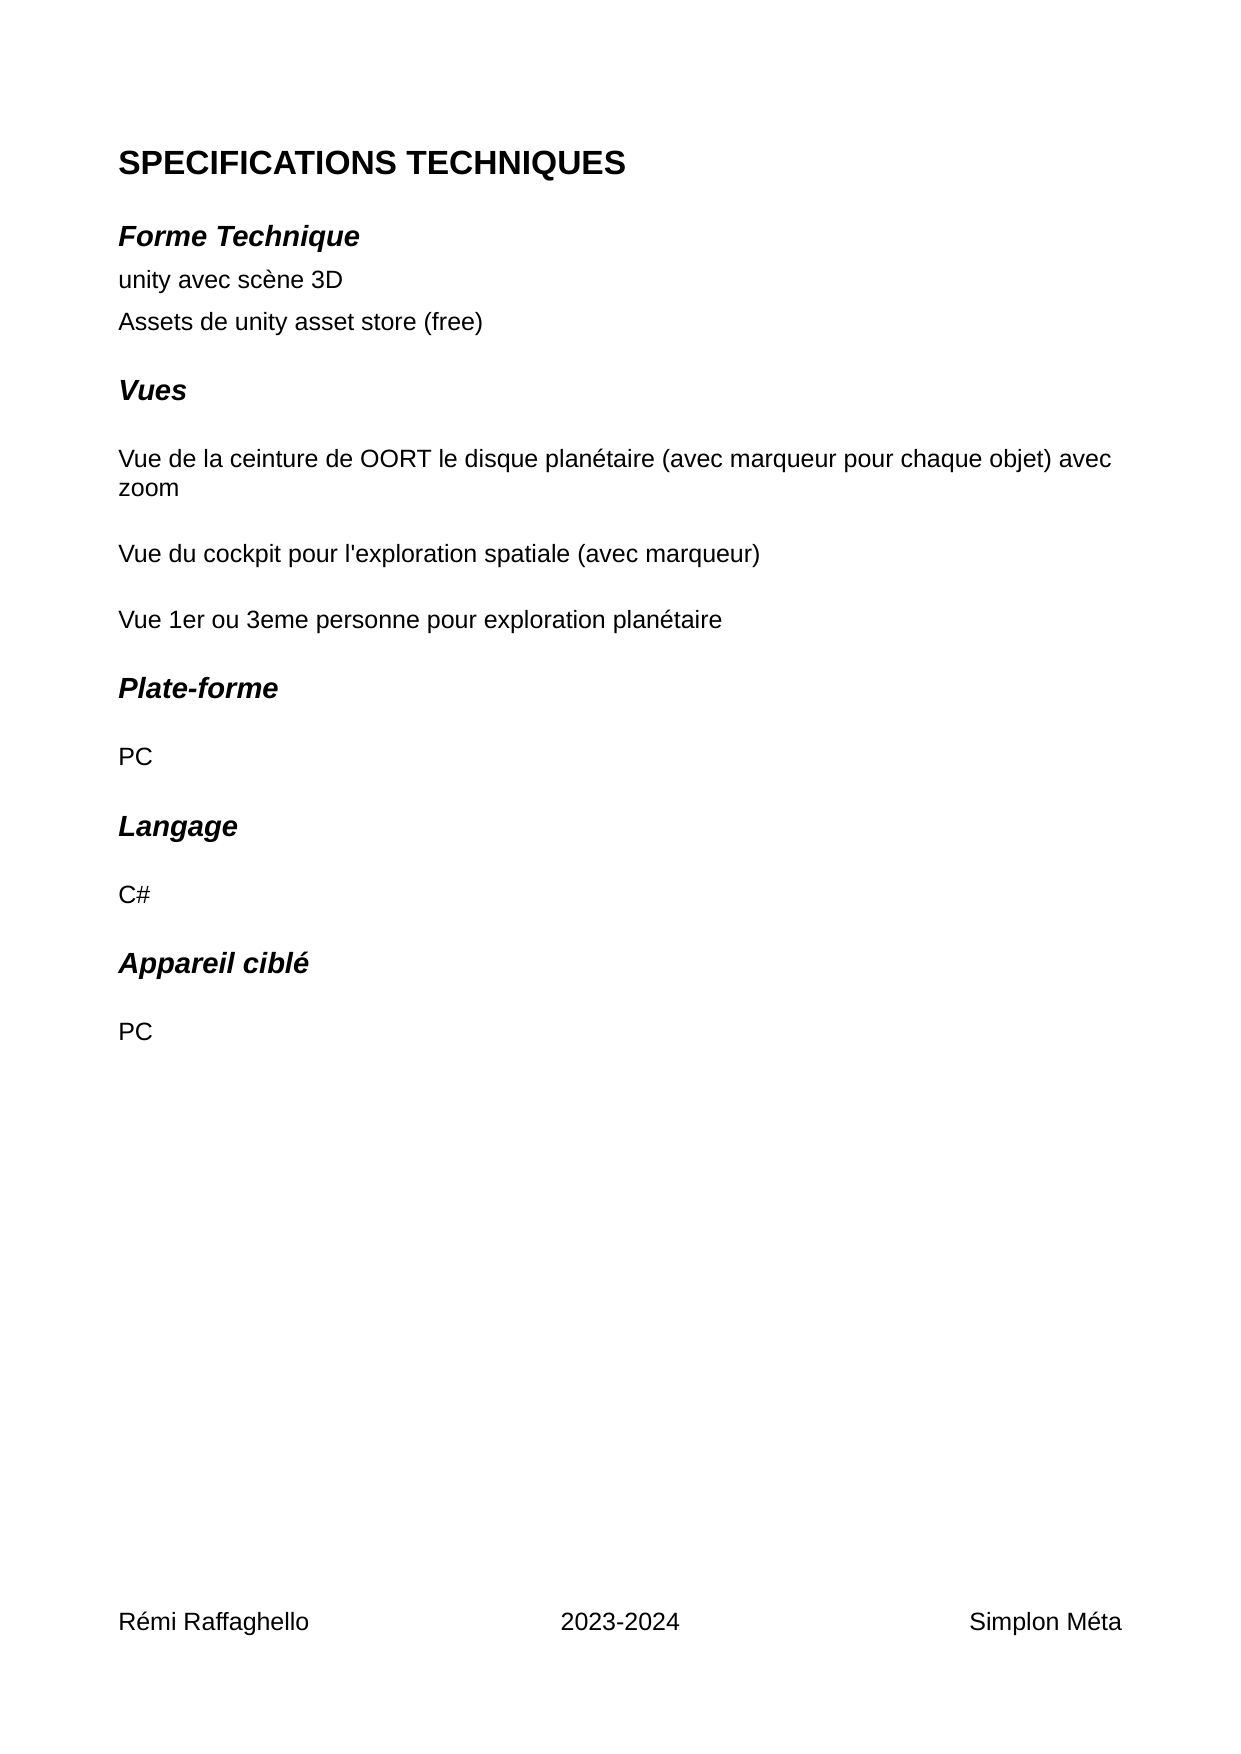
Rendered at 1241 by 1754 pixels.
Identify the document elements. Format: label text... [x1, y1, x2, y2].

subtitle Appareil ciblé [118, 946, 1122, 979]
text Vue de la ceinture de OORT le disque planétaire (avec marqueur pour chaque objet) avec zoom [118, 444, 1122, 501]
subtitle Plate-forme [118, 671, 1122, 705]
subtitle SPECIFICATIONS TECHNIQUES [118, 143, 1122, 182]
text Assets de unity asset store (free) [118, 307, 1122, 335]
text PC [118, 1017, 1122, 1046]
text C# [118, 880, 1122, 908]
subtitle Langage [118, 809, 1122, 842]
text unity avec scène 3D [118, 265, 1122, 294]
subtitle Forme Technique [118, 219, 1122, 253]
text Vue du cockpit pour l'exploration spatiale (avec marqueur) [118, 539, 1122, 568]
text Vue 1er ou 3eme personne pour exploration planétaire [118, 605, 1122, 634]
subtitle Vues [118, 373, 1122, 406]
text PC [118, 742, 1122, 771]
